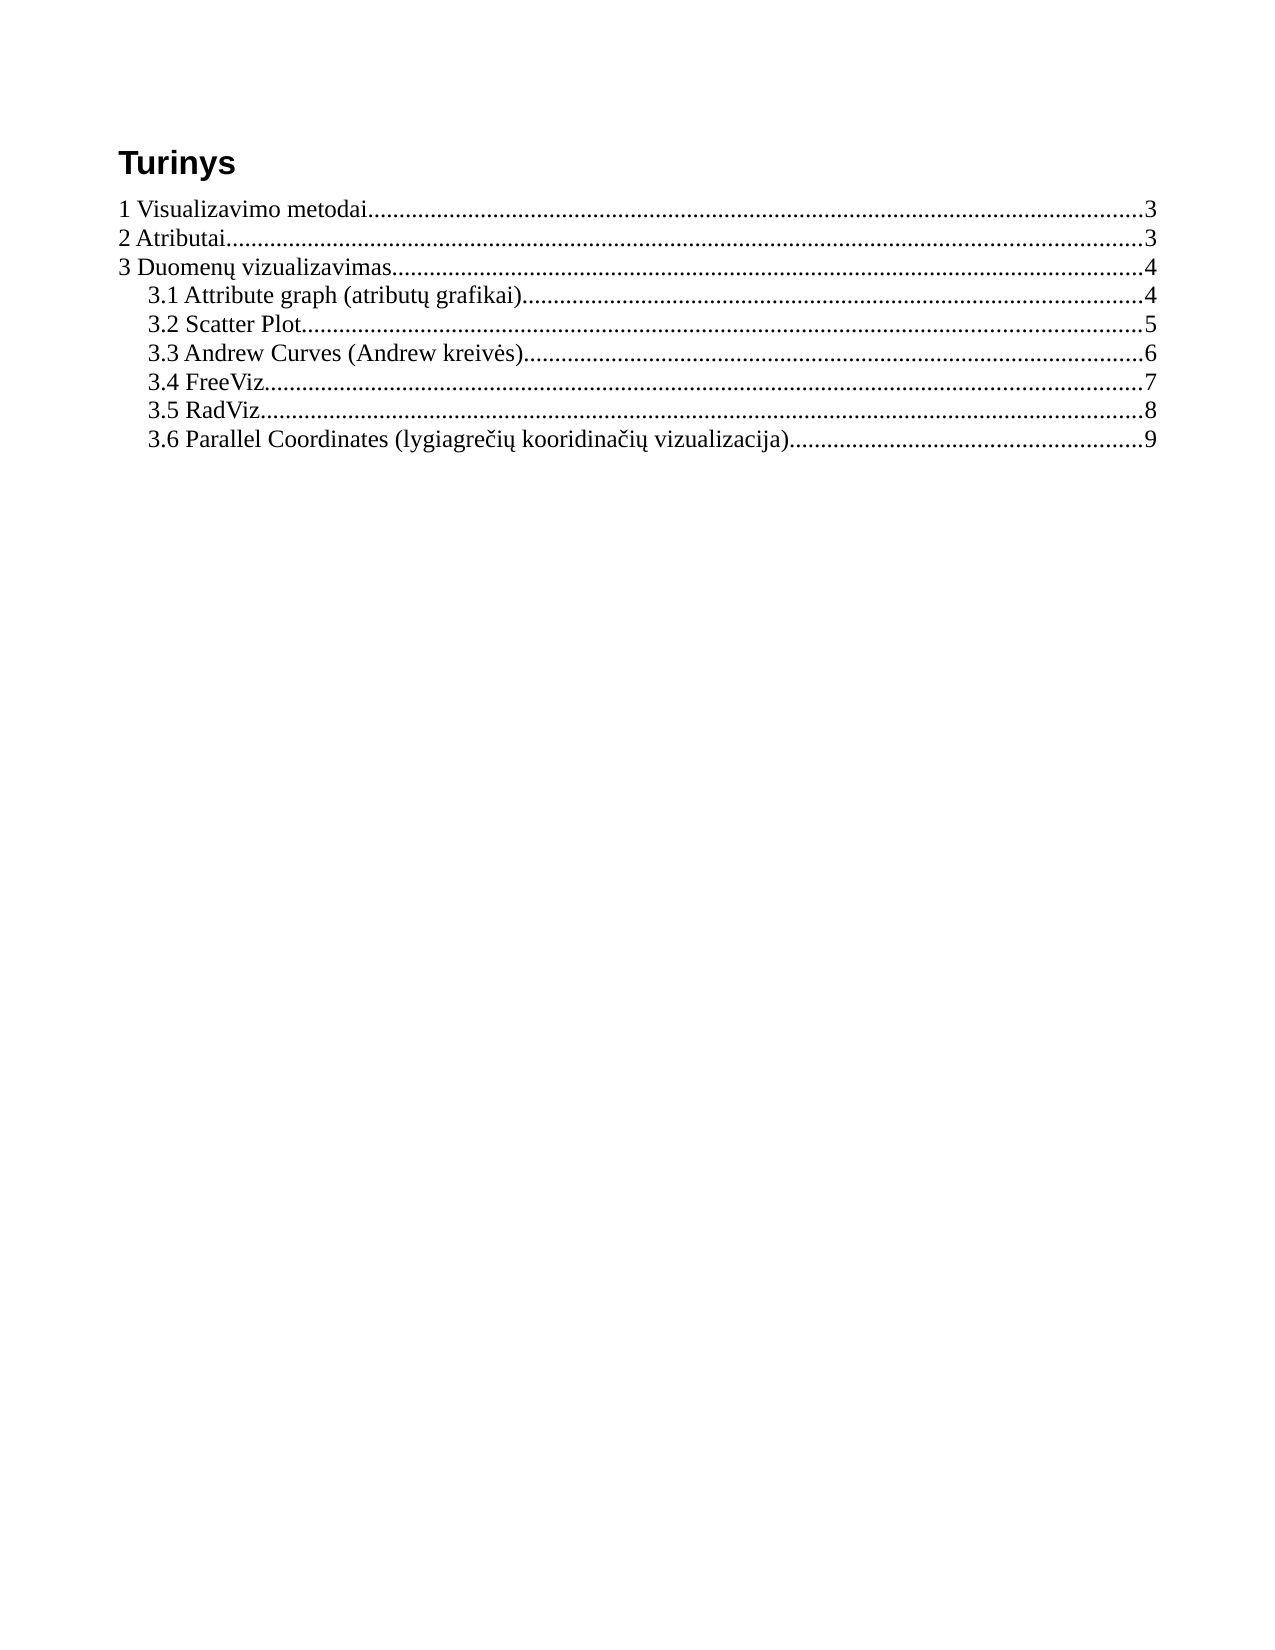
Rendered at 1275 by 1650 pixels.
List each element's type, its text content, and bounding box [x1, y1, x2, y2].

text 3.6 Parallel Coordinates (lygiagrečių kooridinačių vizualizacija) 9 [148, 424, 1157, 453]
text 3 Duomenų vizualizavimas 4 [118, 252, 1157, 280]
text 2 Atributai 3 [118, 223, 1157, 252]
text 3.5 RadViz 8 [148, 395, 1157, 424]
subtitle Turinys [118, 143, 1157, 182]
text 3.3 Andrew Curves (Andrew kreivės) 6 [148, 338, 1157, 367]
text 1 Visualizavimo metodai 3 [118, 194, 1157, 223]
text 3.1 Attribute graph (atributų grafikai) 4 [148, 280, 1157, 309]
text 3.2 Scatter Plot 5 [148, 309, 1157, 338]
text 3.4 FreeViz 7 [148, 367, 1157, 395]
